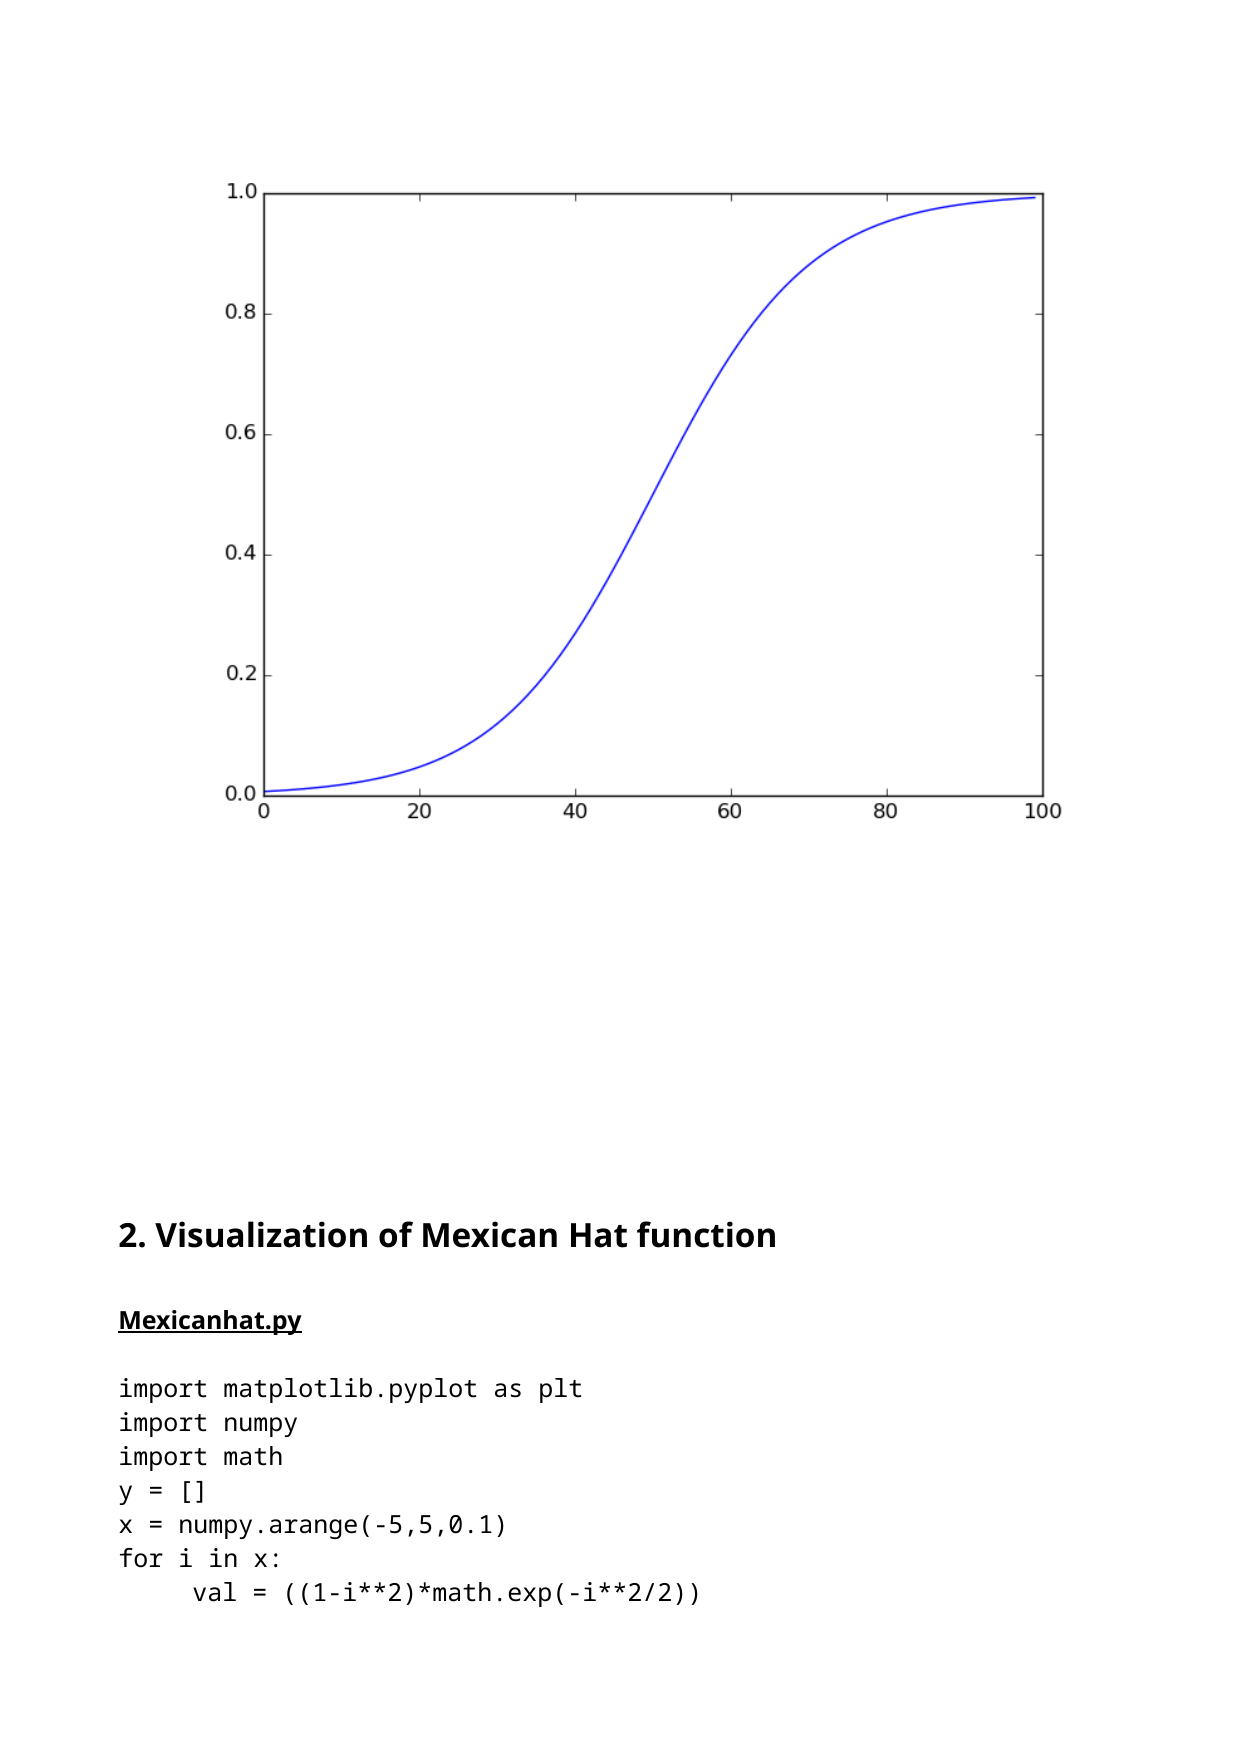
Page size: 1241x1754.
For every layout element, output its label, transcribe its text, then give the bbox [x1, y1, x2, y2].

text x = numpy.arange(-5,5,0.1) [118, 1507, 1122, 1541]
text import matplotlib.pyplot as plt [118, 1371, 1122, 1405]
text 2. Visualization of Mexican Hat function [118, 1212, 1122, 1257]
picture [138, 118, 1143, 871]
text y = [] [118, 1473, 1122, 1507]
text val = ((1-i**2)*math.exp(-i**2/2)) [118, 1575, 1122, 1609]
text import numpy [118, 1405, 1122, 1439]
text import math [118, 1439, 1122, 1473]
text Mexicanhat.py [118, 1302, 1122, 1337]
text for i in x: [118, 1541, 1122, 1575]
